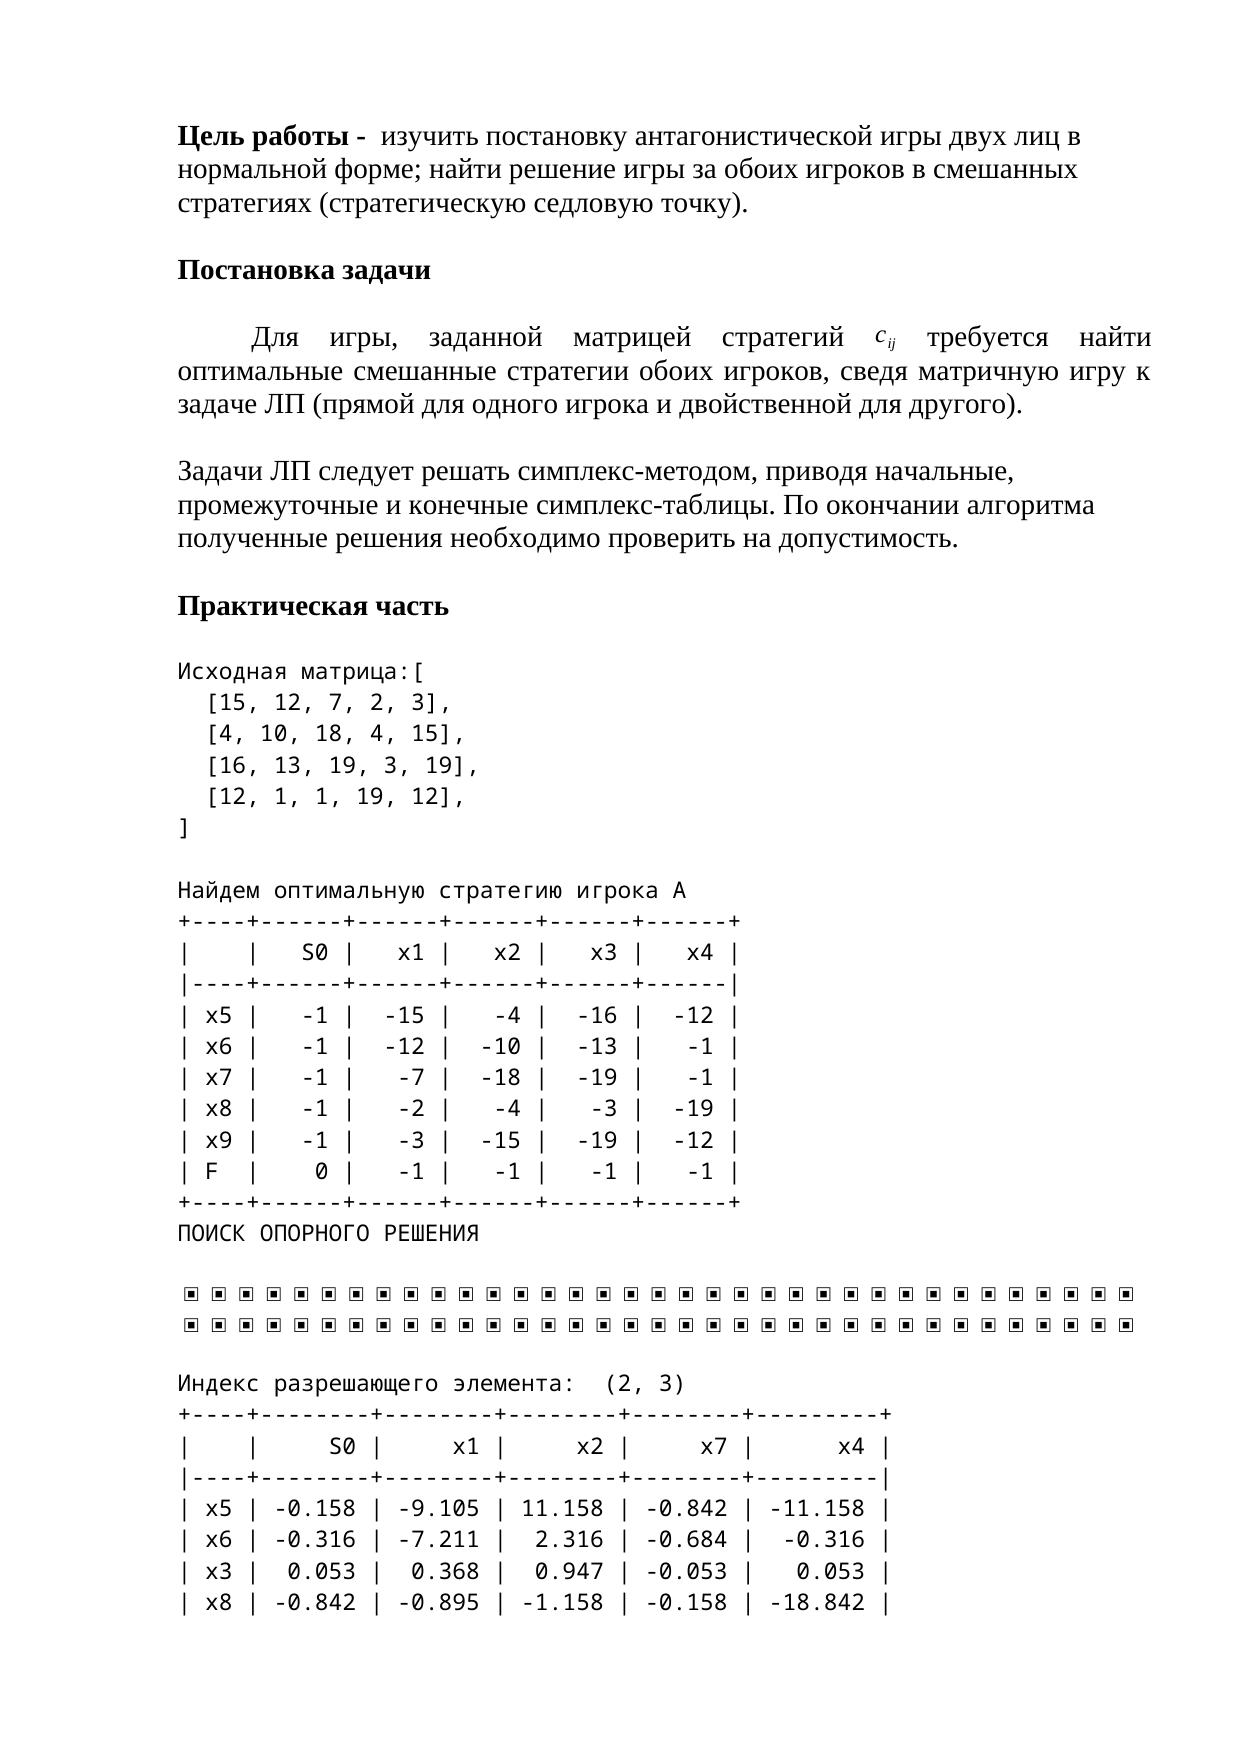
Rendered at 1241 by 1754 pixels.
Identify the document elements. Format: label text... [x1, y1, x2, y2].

text Цель работы - изучить постановку антагонистической игры двух лиц в нормальной форме; найти решение игры за обоих игроков в смешанных стратегиях (стратегическую седловую точку). [177, 118, 1152, 219]
text |----+--------+--------+--------+--------+---------| [177, 1461, 1152, 1492]
text +----+------+------+------+------+------+ [177, 1186, 1152, 1217]
text ПОИСК ОПОРНОГО РЕШЕНИЯ [177, 1217, 1152, 1248]
text Практическая часть [177, 588, 1152, 621]
text | x8 | -1 | -2 | -4 | -3 | -19 | [177, 1092, 1152, 1123]
text | | S0 | x1 | x2 | x7 | x4 | [177, 1429, 1152, 1461]
text Для игры, заданной матрицей стратегий требуется найти оптимальные смешанные стратегии обоих игроков, сведя матричную игру к задаче ЛП (прямой для одного игрока и двойственной для другого). [177, 319, 1152, 420]
text [16, 13, 19, 3, 19], [177, 748, 1152, 780]
text [12, 1, 1, 19, 12], [177, 780, 1152, 811]
text | x8 | -0.842 | -0.895 | -1.158 | -0.158 | -18.842 | [177, 1586, 1152, 1617]
text |----+------+------+------+------+------| [177, 967, 1152, 998]
text ] [177, 811, 1152, 842]
text Постановка задачи [177, 252, 1152, 286]
text | x7 | -1 | -7 | -18 | -19 | -1 | [177, 1061, 1152, 1092]
text [15, 12, 7, 2, 3], [177, 686, 1152, 717]
text | x5 | -0.158 | -9.105 | 11.158 | -0.842 | -11.158 | [177, 1492, 1152, 1523]
text ▣▣▣▣▣▣▣▣▣▣▣▣▣▣▣▣▣▣▣▣▣▣▣▣▣▣▣▣▣▣▣▣▣▣▣▣▣▣▣▣▣▣▣▣▣▣▣▣▣▣▣▣▣▣▣▣▣▣▣▣▣▣▣▣▣▣▣▣▣▣ [177, 1277, 1152, 1339]
text +----+------+------+------+------+------+ [177, 905, 1152, 936]
text +----+--------+--------+--------+--------+---------+ [177, 1398, 1152, 1429]
text | F | 0 | -1 | -1 | -1 | -1 | [177, 1155, 1152, 1186]
text Задачи ЛП следует решать симплекс-методом, приводя начальные, промежуточные и конечные симплекс-таблицы. По окончании алгоритма полученные решения необходимо проверить на допустимость. [177, 453, 1152, 554]
text | x6 | -1 | -12 | -10 | -13 | -1 | [177, 1030, 1152, 1061]
text Исходная матрица:[ [177, 655, 1152, 686]
text | x5 | -1 | -15 | -4 | -16 | -12 | [177, 998, 1152, 1030]
text Индекс разрешающего элемента: (2, 3) [177, 1367, 1152, 1398]
text | x6 | -0.316 | -7.211 | 2.316 | -0.684 | -0.316 | [177, 1523, 1152, 1554]
text | x3 | 0.053 | 0.368 | 0.947 | -0.053 | 0.053 | [177, 1554, 1152, 1586]
text [4, 10, 18, 4, 15], [177, 717, 1152, 748]
text Найдем оптимальную стратегию игрока А [177, 873, 1152, 905]
text | x9 | -1 | -3 | -15 | -19 | -12 | [177, 1123, 1152, 1155]
text | | S0 | x1 | x2 | x3 | x4 | [177, 936, 1152, 967]
